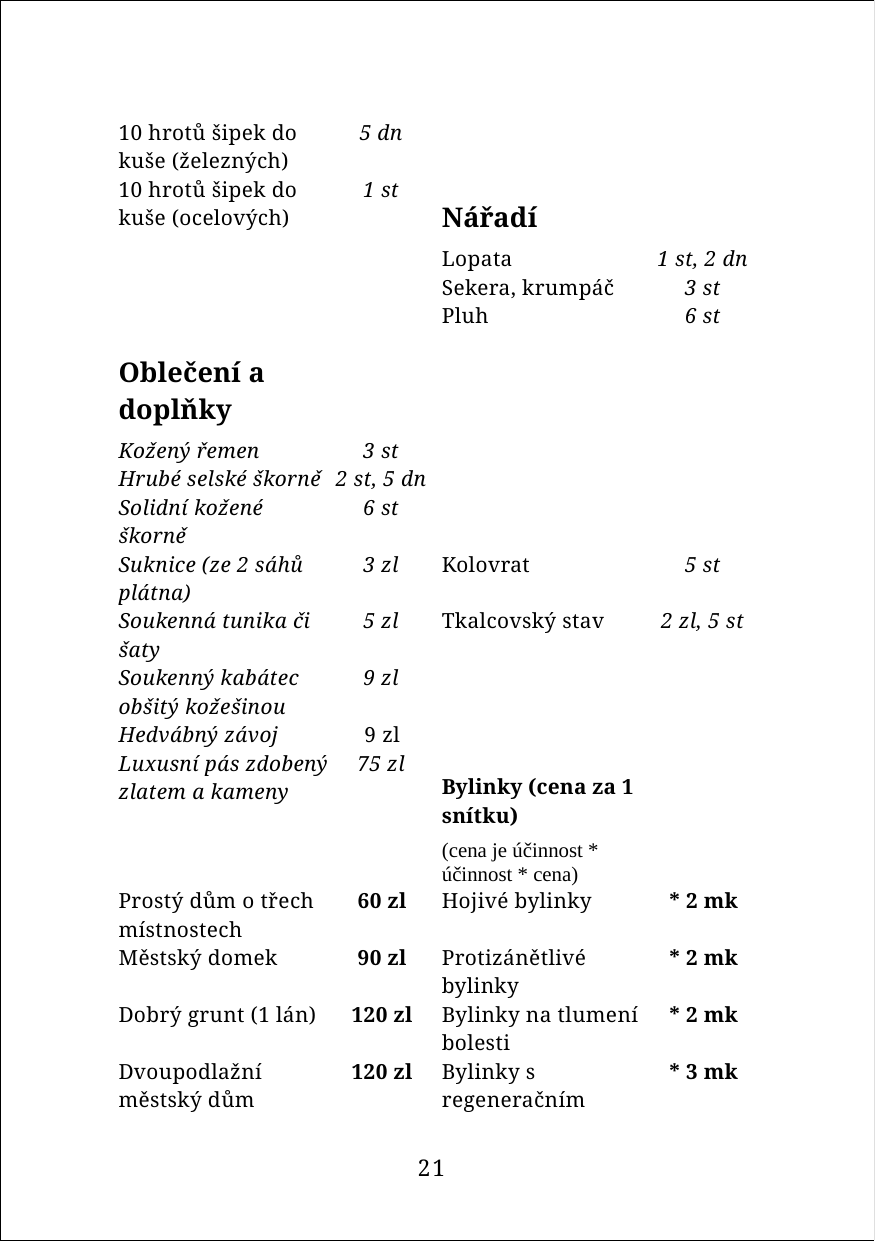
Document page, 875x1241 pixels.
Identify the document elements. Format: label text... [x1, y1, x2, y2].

table_cell Hrubé selské škorně [118, 465, 332, 493]
table_cell [431, 838, 437, 886]
table_cell Hojivé bylinky [442, 886, 656, 943]
table_cell Nářadí [442, 175, 656, 244]
table_cell [437, 720, 442, 749]
table_cell [437, 886, 442, 943]
table_cell [333, 330, 431, 436]
table_cell [750, 330, 756, 436]
table_cell Soukenný kabátec obšitý kožešinou [118, 664, 332, 720]
table_cell Protizánětlivé bylinky [442, 943, 656, 1000]
table_cell [431, 550, 437, 607]
table_cell Bylinky (cena za 1 snítku) [442, 749, 656, 838]
table_cell Sekera, krumpáč [442, 273, 656, 301]
table_cell [656, 436, 750, 464]
table_cell [750, 301, 756, 330]
table_cell [750, 720, 756, 749]
table_cell 10 hrotů šipek do kuše (železných) [118, 118, 332, 175]
table_cell [431, 943, 437, 1000]
table_cell Hedvábný závoj [118, 720, 332, 749]
table_cell [431, 607, 437, 663]
table_cell [431, 720, 437, 749]
table_cell [437, 664, 442, 720]
table_cell [333, 838, 431, 886]
table_cell Tkalcovský stav [442, 607, 656, 663]
table_cell [431, 245, 437, 273]
table_cell [437, 301, 442, 330]
table_cell [437, 465, 442, 493]
table_cell [750, 607, 756, 663]
table_cell [437, 607, 442, 663]
table_cell * 2 mk [656, 943, 750, 1000]
table_cell 5 st [656, 550, 750, 607]
table_cell [118, 301, 332, 330]
table_cell 75 zl [333, 749, 431, 838]
table_cell 9 zl [333, 720, 431, 749]
table_cell [437, 330, 442, 436]
table_cell 120 zl [333, 1000, 431, 1057]
table_cell [750, 175, 756, 244]
table_cell [750, 245, 756, 273]
table_cell * 3 mk [656, 1057, 750, 1114]
table_cell 1 st, 2 dn [656, 245, 750, 273]
table_cell [118, 245, 332, 273]
table_cell [442, 436, 656, 464]
table_cell [656, 664, 750, 720]
table_cell [656, 330, 750, 436]
table_cell 3 st [656, 273, 750, 301]
table_cell [750, 886, 756, 943]
table_cell Dvoupodlažní městský dům [118, 1057, 332, 1114]
table_cell [437, 943, 442, 1000]
table_cell Oblečení a doplňky [118, 330, 332, 436]
table_cell [437, 1057, 442, 1114]
table_cell (cena je účinnost * účinnost * cena) [442, 838, 656, 886]
table_cell 2 st, 5 dn [333, 465, 431, 493]
table_cell [431, 493, 437, 550]
table_cell 120 zl [333, 1057, 431, 1114]
table_cell [442, 118, 656, 175]
table_cell Solidní kožené škorně [118, 493, 332, 550]
table_cell 5 dn [333, 118, 431, 175]
table_cell * 2 mk [656, 886, 750, 943]
table_cell [437, 550, 442, 607]
table_cell [431, 749, 437, 838]
table_cell [431, 301, 437, 330]
table_cell 3 st [333, 436, 431, 464]
table_cell [656, 465, 750, 493]
table_cell Bylinky na tlumení bolesti [442, 1000, 656, 1057]
table_cell [656, 118, 750, 175]
table_cell Prostý dům o třech místnostech [118, 886, 332, 943]
table_cell [750, 465, 756, 493]
table_cell [656, 175, 750, 244]
table_cell [442, 664, 656, 720]
table_cell [431, 175, 437, 244]
table_cell [442, 330, 656, 436]
table_cell [431, 465, 437, 493]
table_cell [750, 943, 756, 1000]
table_cell [442, 493, 656, 550]
table_cell [431, 886, 437, 943]
table_cell [656, 720, 750, 749]
table_cell [437, 1000, 442, 1057]
table_cell [442, 720, 656, 749]
table_cell Bylinky s regeneračním [442, 1057, 656, 1114]
table_cell [431, 1000, 437, 1057]
table_cell [437, 749, 442, 838]
table_cell [750, 838, 756, 886]
table_cell Suknice (ze 2 sáhů plátna) [118, 550, 332, 607]
table_cell [118, 838, 332, 886]
table_cell 10 hrotů šipek do kuše (ocelových) [118, 175, 332, 244]
table_cell [437, 436, 442, 464]
table_cell 6 st [333, 493, 431, 550]
table_cell [333, 301, 431, 330]
table_cell Luxusní pás zdobený zlatem a kameny [118, 749, 332, 838]
table_cell [333, 245, 431, 273]
table_cell [656, 493, 750, 550]
table_cell [431, 664, 437, 720]
table_cell [750, 550, 756, 607]
table_cell [431, 273, 437, 301]
table_cell [750, 273, 756, 301]
table_cell [431, 330, 437, 436]
table_cell [431, 118, 437, 175]
table_cell 90 zl [333, 943, 431, 1000]
table_cell [437, 273, 442, 301]
table_cell Kolovrat [442, 550, 656, 607]
table_cell [656, 838, 750, 886]
table_cell [431, 436, 437, 464]
table_cell [437, 838, 442, 886]
table_cell [750, 436, 756, 464]
table_cell [437, 175, 442, 244]
table_cell Lopata [442, 245, 656, 273]
table_cell [750, 664, 756, 720]
table_cell 6 st [656, 301, 750, 330]
table_cell Městský domek [118, 943, 332, 1000]
table_cell [437, 245, 442, 273]
table_cell 5 zl [333, 607, 431, 663]
table_cell [442, 465, 656, 493]
table_cell [656, 749, 750, 838]
table_cell 9 zl [333, 664, 431, 720]
table_cell Soukenná tunika či šaty [118, 607, 332, 663]
table_cell [431, 1057, 437, 1114]
table_cell [750, 118, 756, 175]
table_cell [750, 1000, 756, 1057]
table_cell 3 zl [333, 550, 431, 607]
table_cell 60 zl [333, 886, 431, 943]
table_cell [118, 273, 332, 301]
table_cell [437, 493, 442, 550]
table_cell * 2 mk [656, 1000, 750, 1057]
table_cell Dobrý grunt (1 lán) [118, 1000, 332, 1057]
table_cell [750, 493, 756, 550]
table_cell 1 st [333, 175, 431, 244]
table_cell [750, 749, 756, 838]
table_cell [750, 1057, 756, 1114]
table_cell Pluh [442, 301, 656, 330]
table_cell 2 zl, 5 st [656, 607, 750, 663]
table_cell [437, 118, 442, 175]
table_cell [333, 273, 431, 301]
table_cell Kožený řemen [118, 436, 332, 464]
